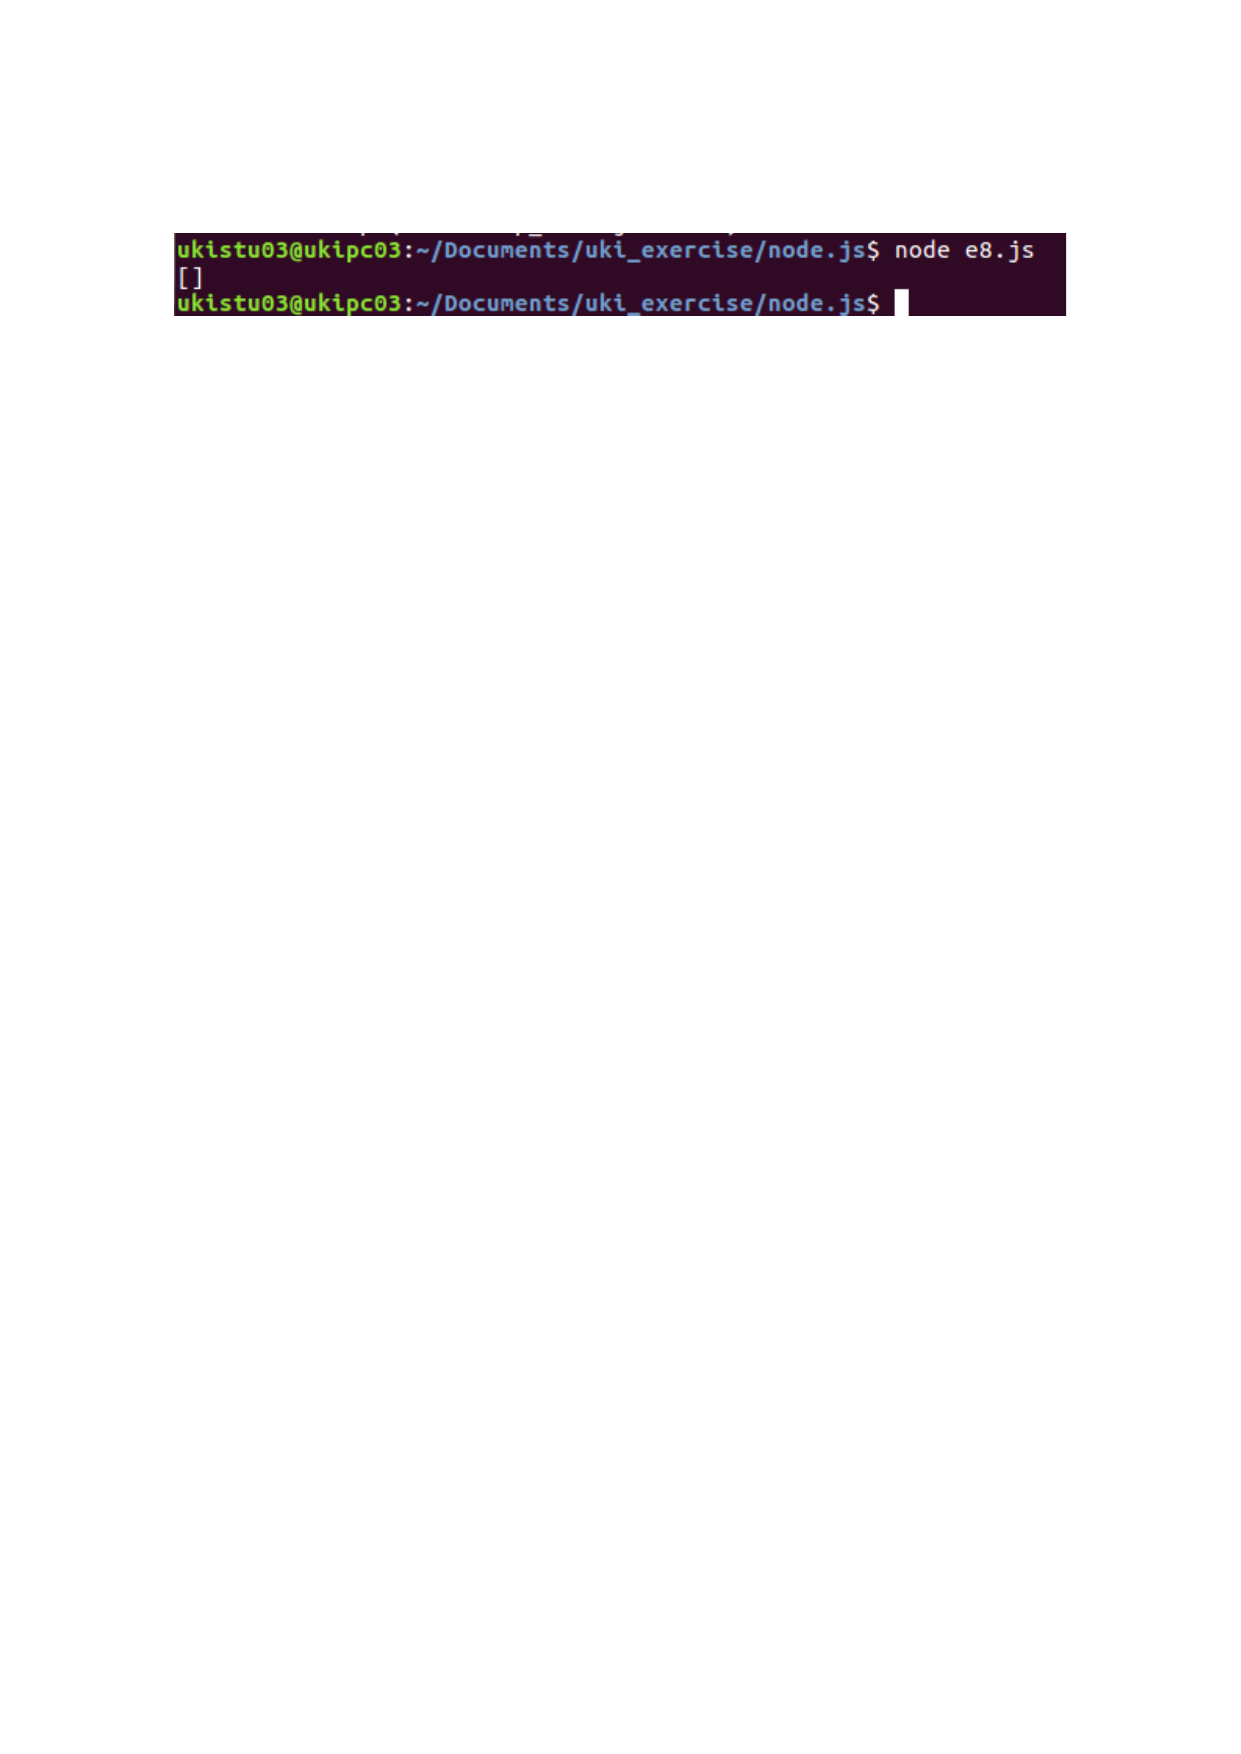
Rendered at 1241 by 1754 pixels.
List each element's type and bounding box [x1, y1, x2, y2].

picture [174, 233, 1067, 316]
